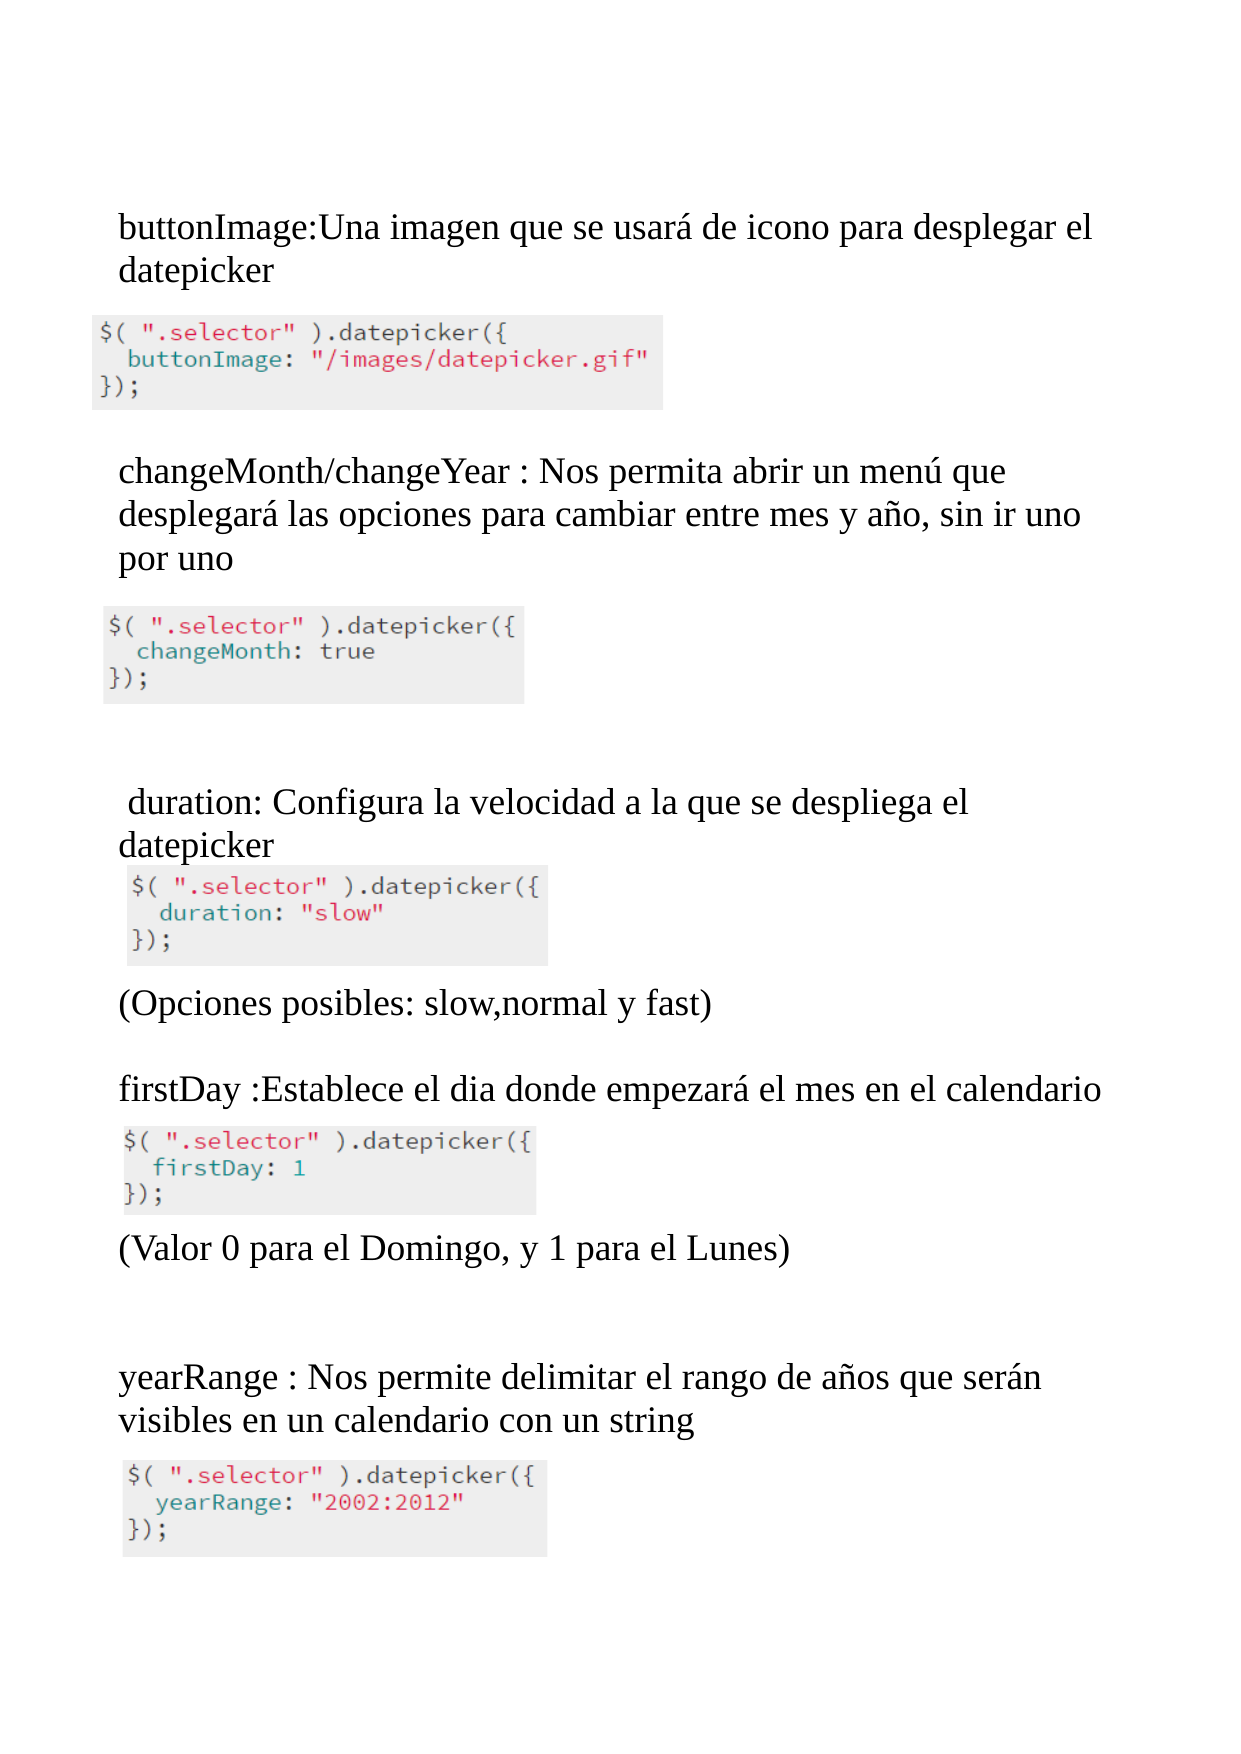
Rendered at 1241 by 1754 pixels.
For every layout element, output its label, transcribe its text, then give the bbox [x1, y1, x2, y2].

text (Opciones posibles: slow,normal y fast) [118, 981, 1122, 1024]
text buttonImage:Una imagen que se usará de icono para desplegar el datepicker [118, 204, 1122, 291]
text yearRange : Nos permite delimitar el rango de años que serán visibles en un calendario con un string [118, 1354, 1122, 1441]
text duration: Configura la velocidad a la que se despliega el datepicker [118, 779, 1122, 866]
text (Valor 0 para el Domingo, y 1 para el Lunes) [118, 1225, 1122, 1268]
text firstDay :Establece el dia donde empezará el mes en el calendario [118, 1067, 1122, 1110]
text changeMonth/changeYear : Nos permita abrir un menú que desplegará las opciones para cambiar entre mes y año, sin ir uno por uno [118, 449, 1122, 578]
